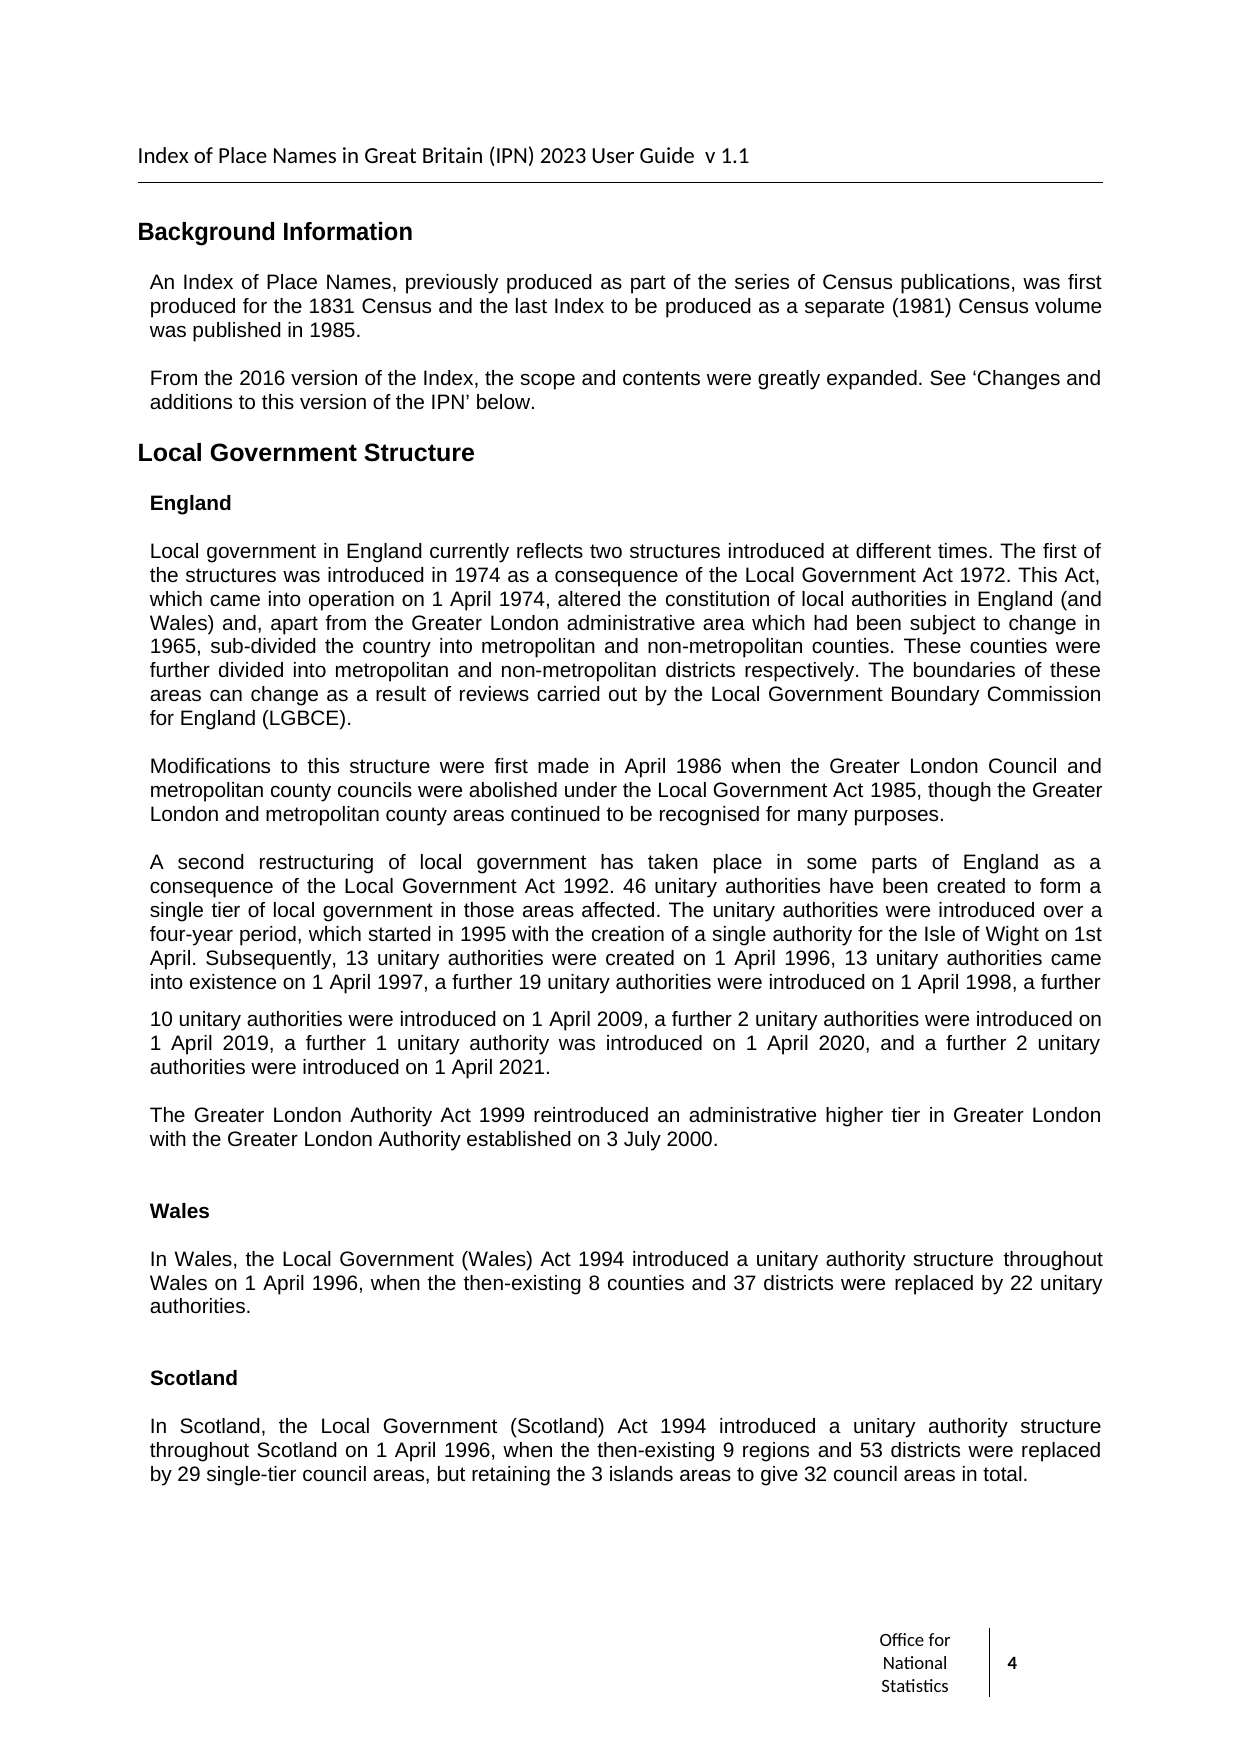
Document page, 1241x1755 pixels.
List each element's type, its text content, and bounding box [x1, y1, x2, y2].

text The Greater London Authority Act 1999 reintroduced an administrative higher tier in Greater London with the Greater London Authority established on 3 July 2000. [149, 1103, 1103, 1151]
text In Scotland, the Local Government (Scotland) Act 1994 introduced a unitary authority structure throughout Scotland on 1 April 1996, when the then-existing 9 regions and 53 districts were replaced by 29 single-tier council areas, but retaining the 3 islands areas to give 32 council areas in total. [149, 1414, 1103, 1486]
text A second restructuring of local government has taken place in some parts of England as a consequence of the Local Government Act 1992. 46 unitary authorities have been created to form a single tier of local government in those areas affected. The unitary authorities were introduced over a four-year period, which started in 1995 with the creation of a single authority for the Isle of Wight on 1st April. Subsequently, 13 unitary authorities were created on 1 April 1996, 13 unitary authorities came into existence on 1 April 1997, a further 19 unitary authorities were introduced on 1 April 1998, a further 10 unitary authorities were introduced on 1 April 2009, a further 2 unitary authorities were introduced on 1 April 2019, a further 1 unitary authority was introduced on 1 April 2020, and a further 2 unitary authorities were introduced on 1 April 2021. [149, 850, 1103, 1079]
subtitle Local Government Structure [137, 438, 1103, 467]
subtitle England [149, 491, 1103, 514]
text An Index of Place Names, previously produced as part of the series of Census publications, was first produced for the 1831 Census and the last Index to be produced as a separate (1981) Census volume was published in 1985. [149, 270, 1103, 342]
subtitle Background Information [137, 217, 1103, 246]
text In Wales, the Local Government (Wales) Act 1994 introduced a unitary authority structure throughout Wales on 1 April 1996, when the then-existing 8 counties and 37 districts were replaced by 22 unitary authorities. [149, 1246, 1103, 1318]
text Modifications to this structure were first made in April 1986 when the Greater London Council and metropolitan county councils were abolished under the Local Government Act 1985, though the Greater London and metropolitan county areas continued to be recognised for many purposes. [149, 754, 1103, 826]
subtitle Wales [149, 1198, 1103, 1222]
text Local government in England currently reflects two structures introduced at different times. The first of the structures was introduced in 1974 as a consequence of the Local Government Act 1972. This Act, which came into operation on 1 April 1974, altered the constitution of local authorities in England (and Wales) and, apart from the Greater London administrative area which had been subject to change in 1965, sub-divided the country into metropolitan and non-metropolitan counties. These counties were further divided into metropolitan and non-metropolitan districts respectively. The boundaries of these areas can change as a result of reviews carried out by the Local Government Boundary Commission for England (LGBCE). [149, 538, 1103, 730]
text From the 2016 version of the Index, the scope and contents were greatly expanded. See ‘Changes and additions to this version of the IPN’ below. [149, 366, 1103, 414]
subtitle Scotland [150, 1366, 1103, 1390]
